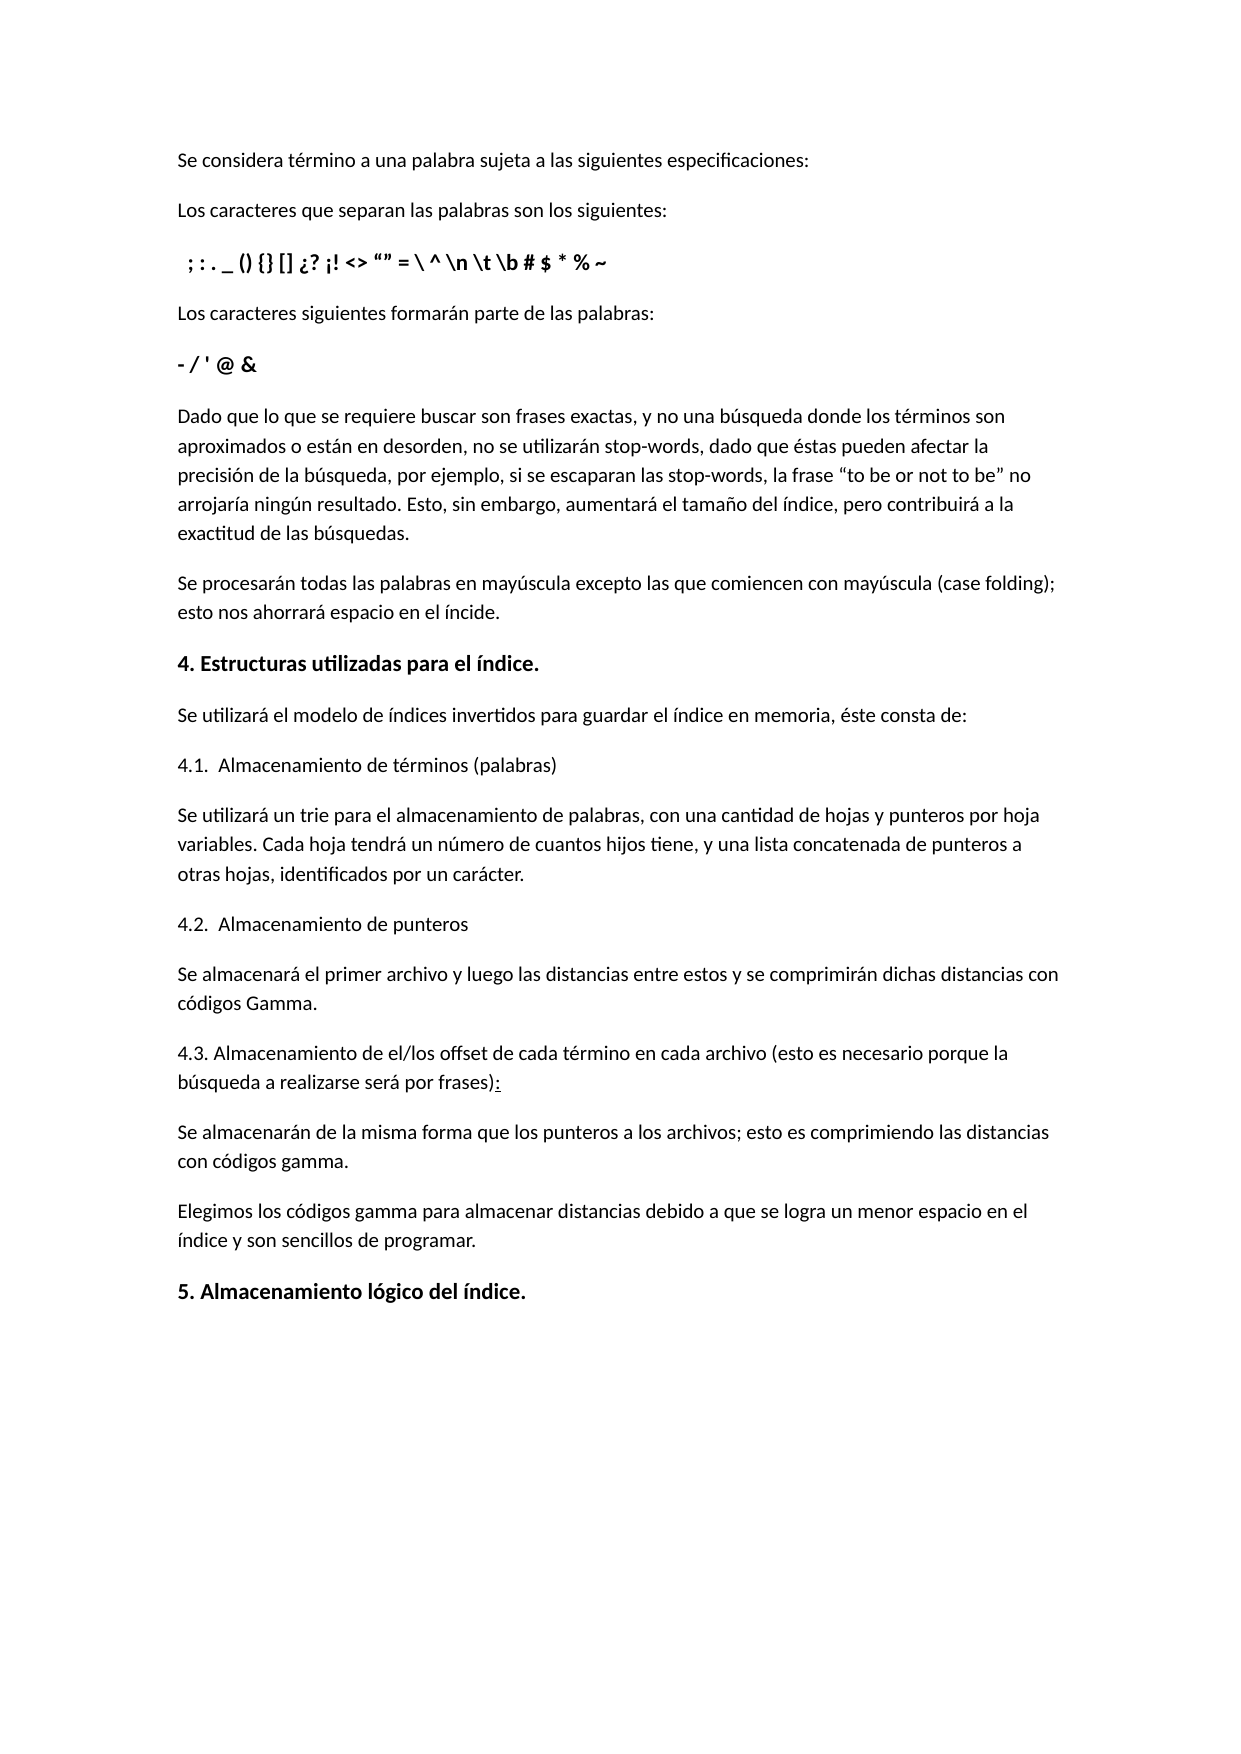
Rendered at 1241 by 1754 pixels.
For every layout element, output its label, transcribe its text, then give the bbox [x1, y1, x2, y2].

text 4.3. Almacenamiento de el/los offset de cada término en cada archivo (esto es necesario porque la búsqueda a realizarse será por frases): [177, 1040, 1063, 1094]
text ; : . _ () {} [] ¿? ¡! <> “” = \ ^ \n \t \b # $ * % ~ [177, 248, 1063, 276]
text Se considera término a una palabra sujeta a las siguientes especificaciones: [177, 148, 1063, 173]
text 4.2. Almacenamiento de punteros [177, 911, 1063, 936]
text 4.1. Almacenamiento de términos (palabras) [177, 752, 1063, 778]
text 4. Estructuras utilizadas para el índice. [177, 649, 1063, 677]
text Se procesarán todas las palabras en mayúscula excepto las que comiencen con mayúscula (case folding); esto nos ahorrará espacio en el íncide. [177, 570, 1063, 625]
text Se utilizará un trie para el almacenamiento de palabras, con una cantidad de hojas y punteros por hoja variables. Cada hoja tendrá un número de cuantos hijos tiene, y una lista concatenada de punteros a otras hojas, identificados por un carácter. [177, 802, 1063, 886]
text Se almacenarán de la misma forma que los punteros a los archivos; esto es comprimiendo las distancias con códigos gamma. [177, 1119, 1063, 1174]
text Elegimos los códigos gamma para almacenar distancias debido a que se logra un menor espacio en el índice y son sencillos de programar. [177, 1198, 1063, 1253]
text Se utilizará el modelo de índices invertidos para guardar el índice en memoria, éste consta de: [177, 702, 1063, 728]
text Los caracteres siguientes formarán parte de las palabras: [177, 301, 1063, 326]
text 5. Almacenamiento lógico del índice. [177, 1277, 1063, 1306]
text - / ' @ & [177, 351, 1063, 379]
text Se almacenará el primer archivo y luego las distancias entre estos y se comprimirán dichas distancias con códigos Gamma. [177, 961, 1063, 1015]
text Dado que lo que se requiere buscar son frases exactas, y no una búsqueda donde los términos son aproximados o están en desorden, no se utilizarán stop-words, dado que éstas pueden afectar la precisión de la búsqueda, por ejemplo, si se escaparan las stop-words, la frase “to be or not to be” no arrojaría ningún resultado. Esto, sin embargo, aumentará el tamaño del índice, pero contribuirá a la exactitud de las búsquedas. [177, 404, 1063, 546]
text Los caracteres que separan las palabras son los siguientes: [177, 198, 1063, 223]
